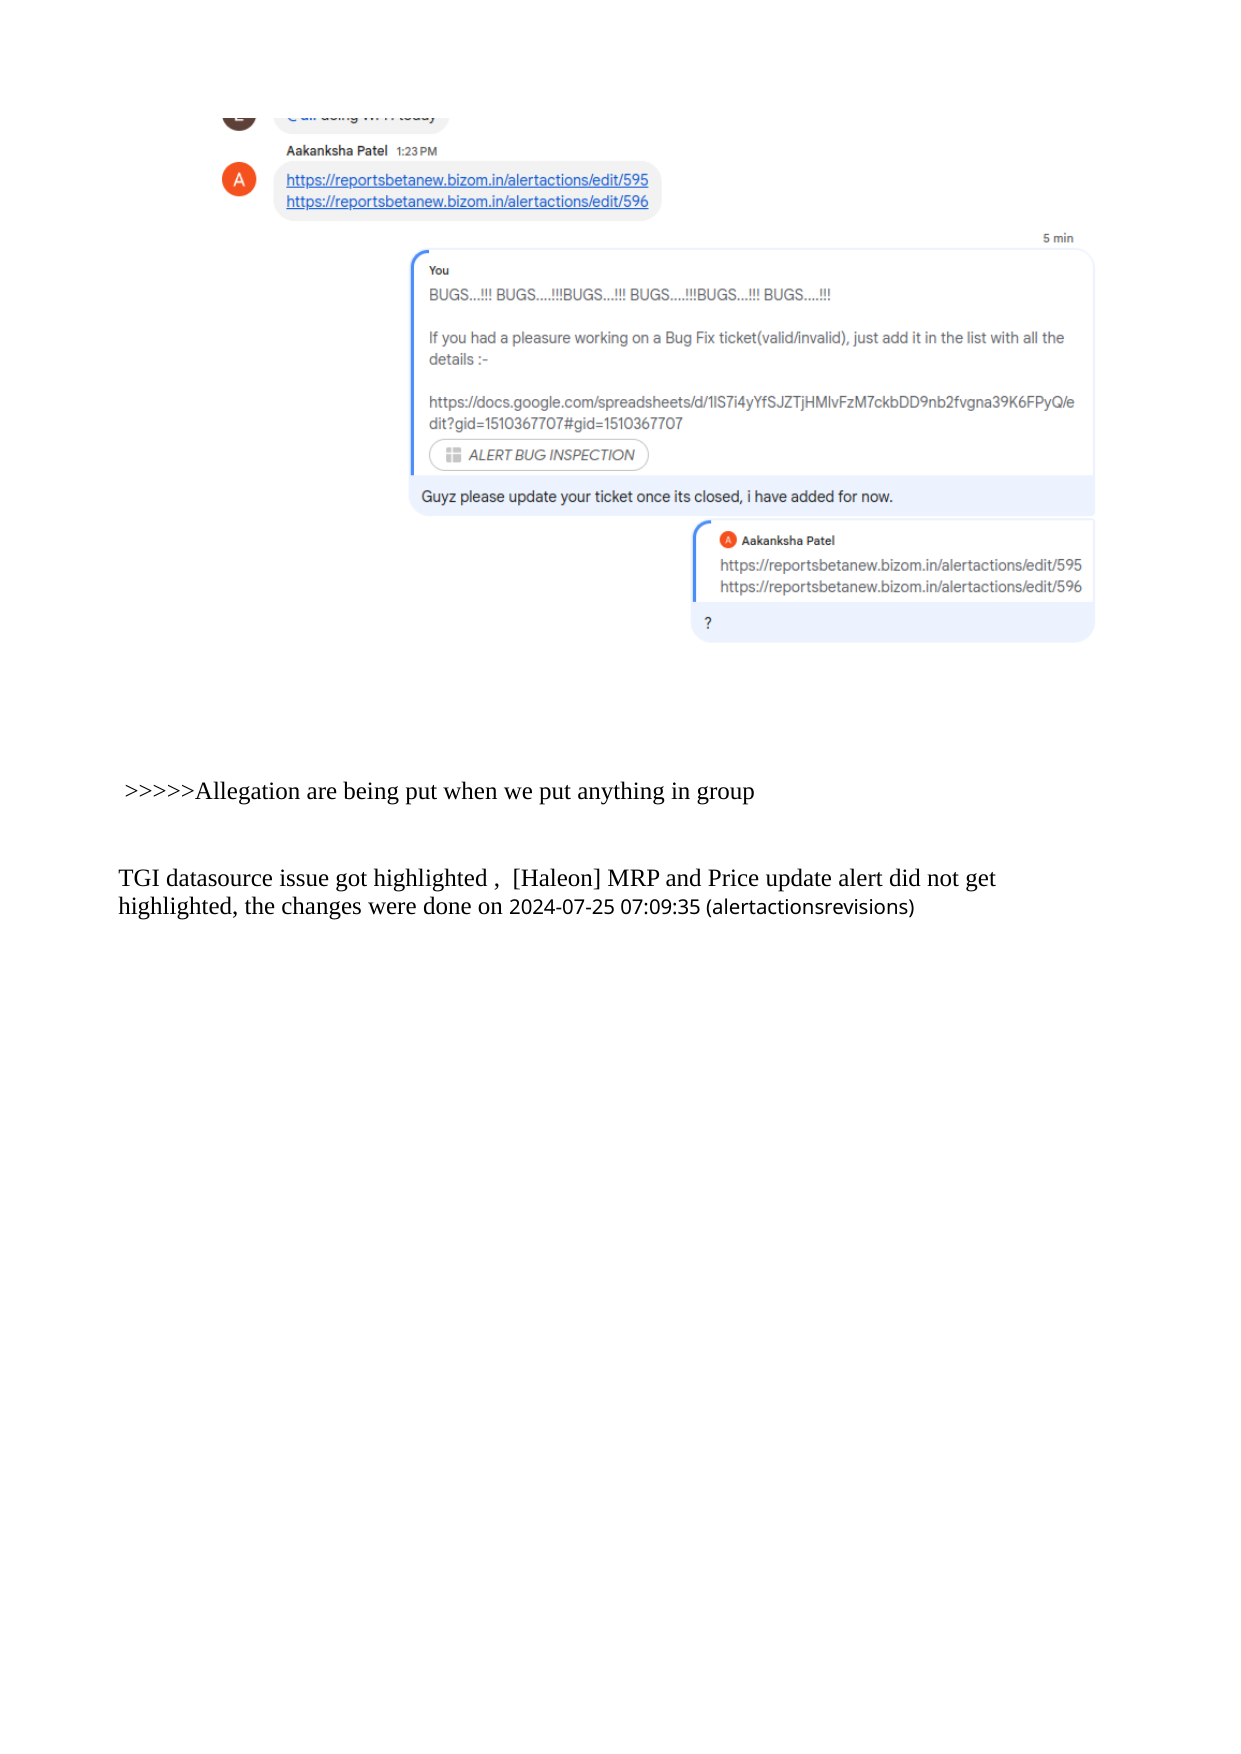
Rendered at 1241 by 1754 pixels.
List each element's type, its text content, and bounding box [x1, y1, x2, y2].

text >>>>>Allegation are being put when we put anything in group TGI datasource issue got highlighted , [Haleon] MRP and Price update alert did not get highlighted, the changes were done on 2024-07-25 07:09:35 (alertactionsrevisions) [118, 662, 1122, 921]
picture [118, 118, 1123, 662]
